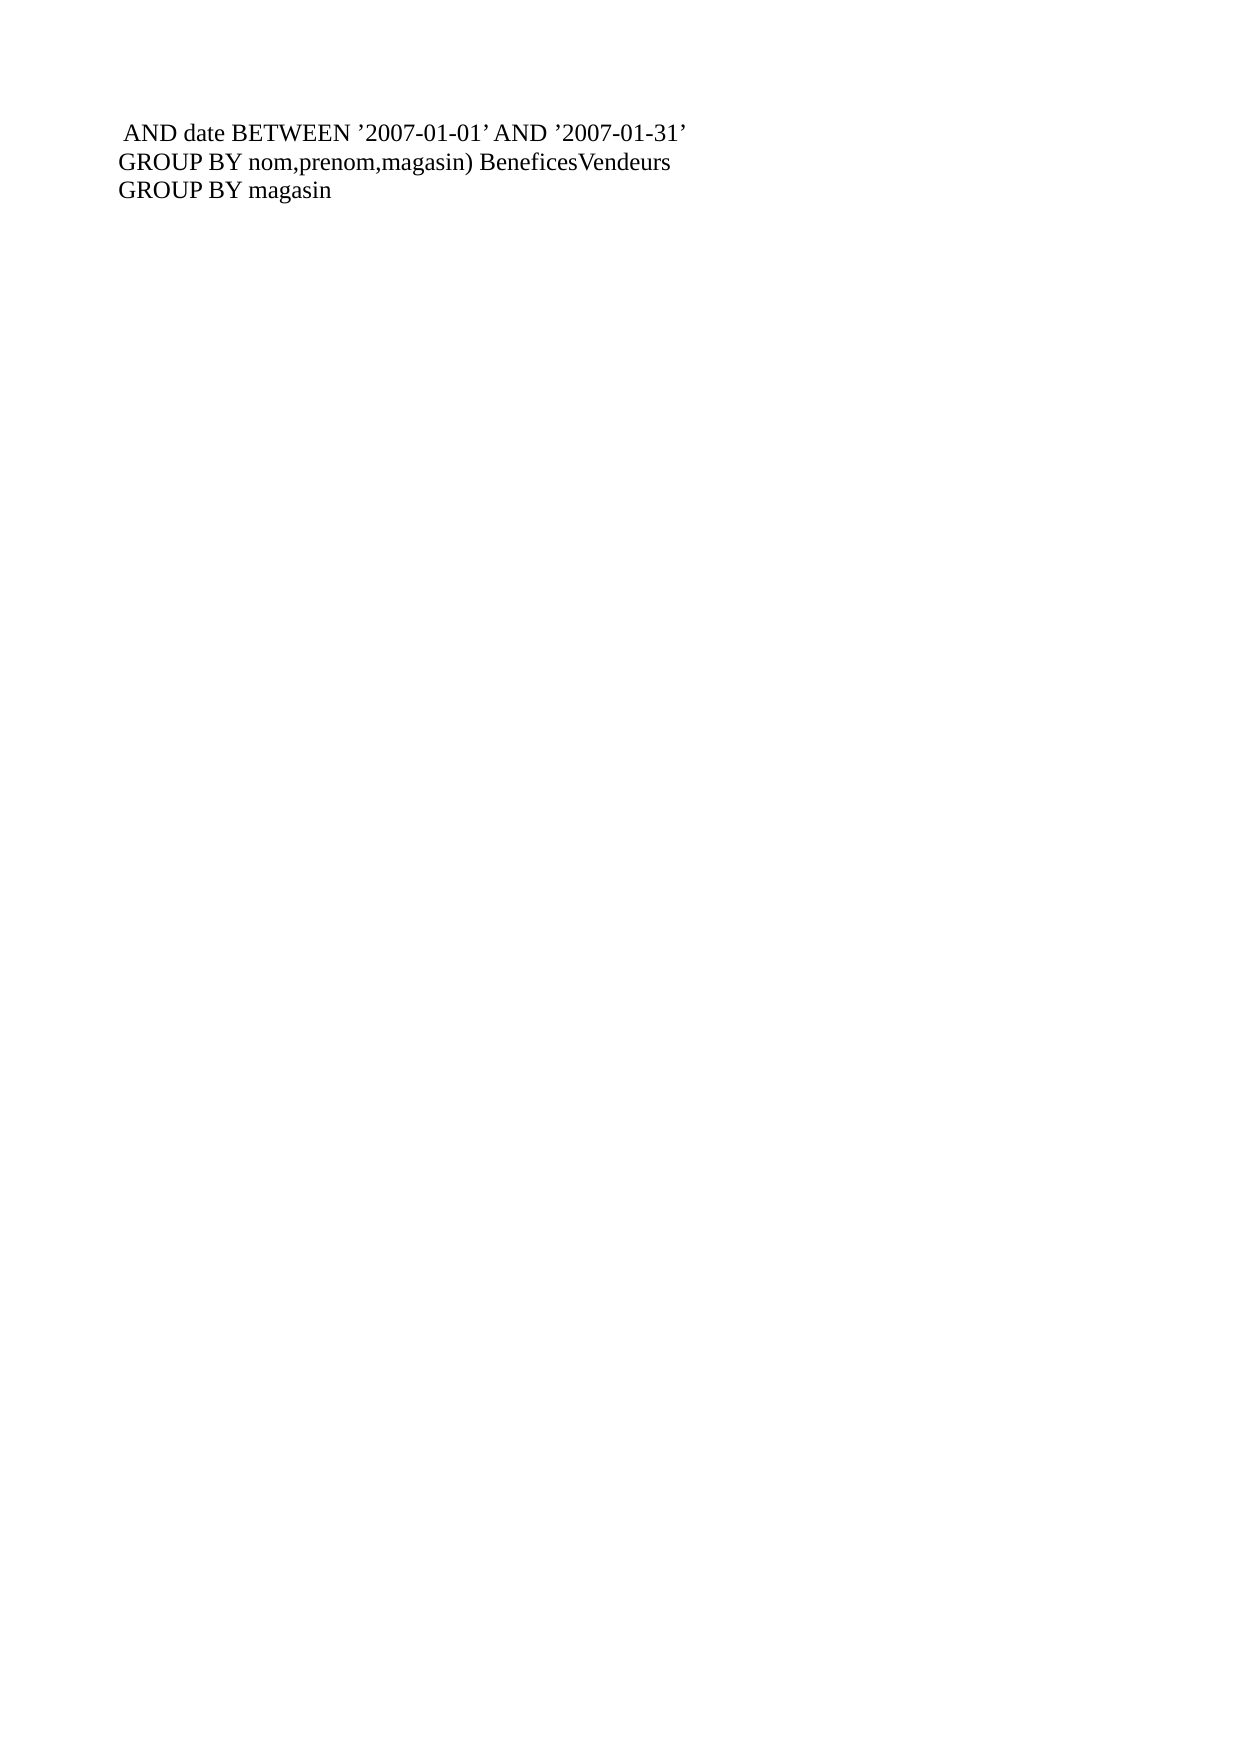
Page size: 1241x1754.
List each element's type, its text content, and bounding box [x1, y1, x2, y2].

text GROUP BY magasin [118, 176, 1122, 204]
text AND date BETWEEN ’2007-01-01’ AND ’2007-01-31’ [118, 118, 1122, 147]
text GROUP BY nom,prenom,magasin) BeneficesVendeurs [118, 147, 1122, 176]
